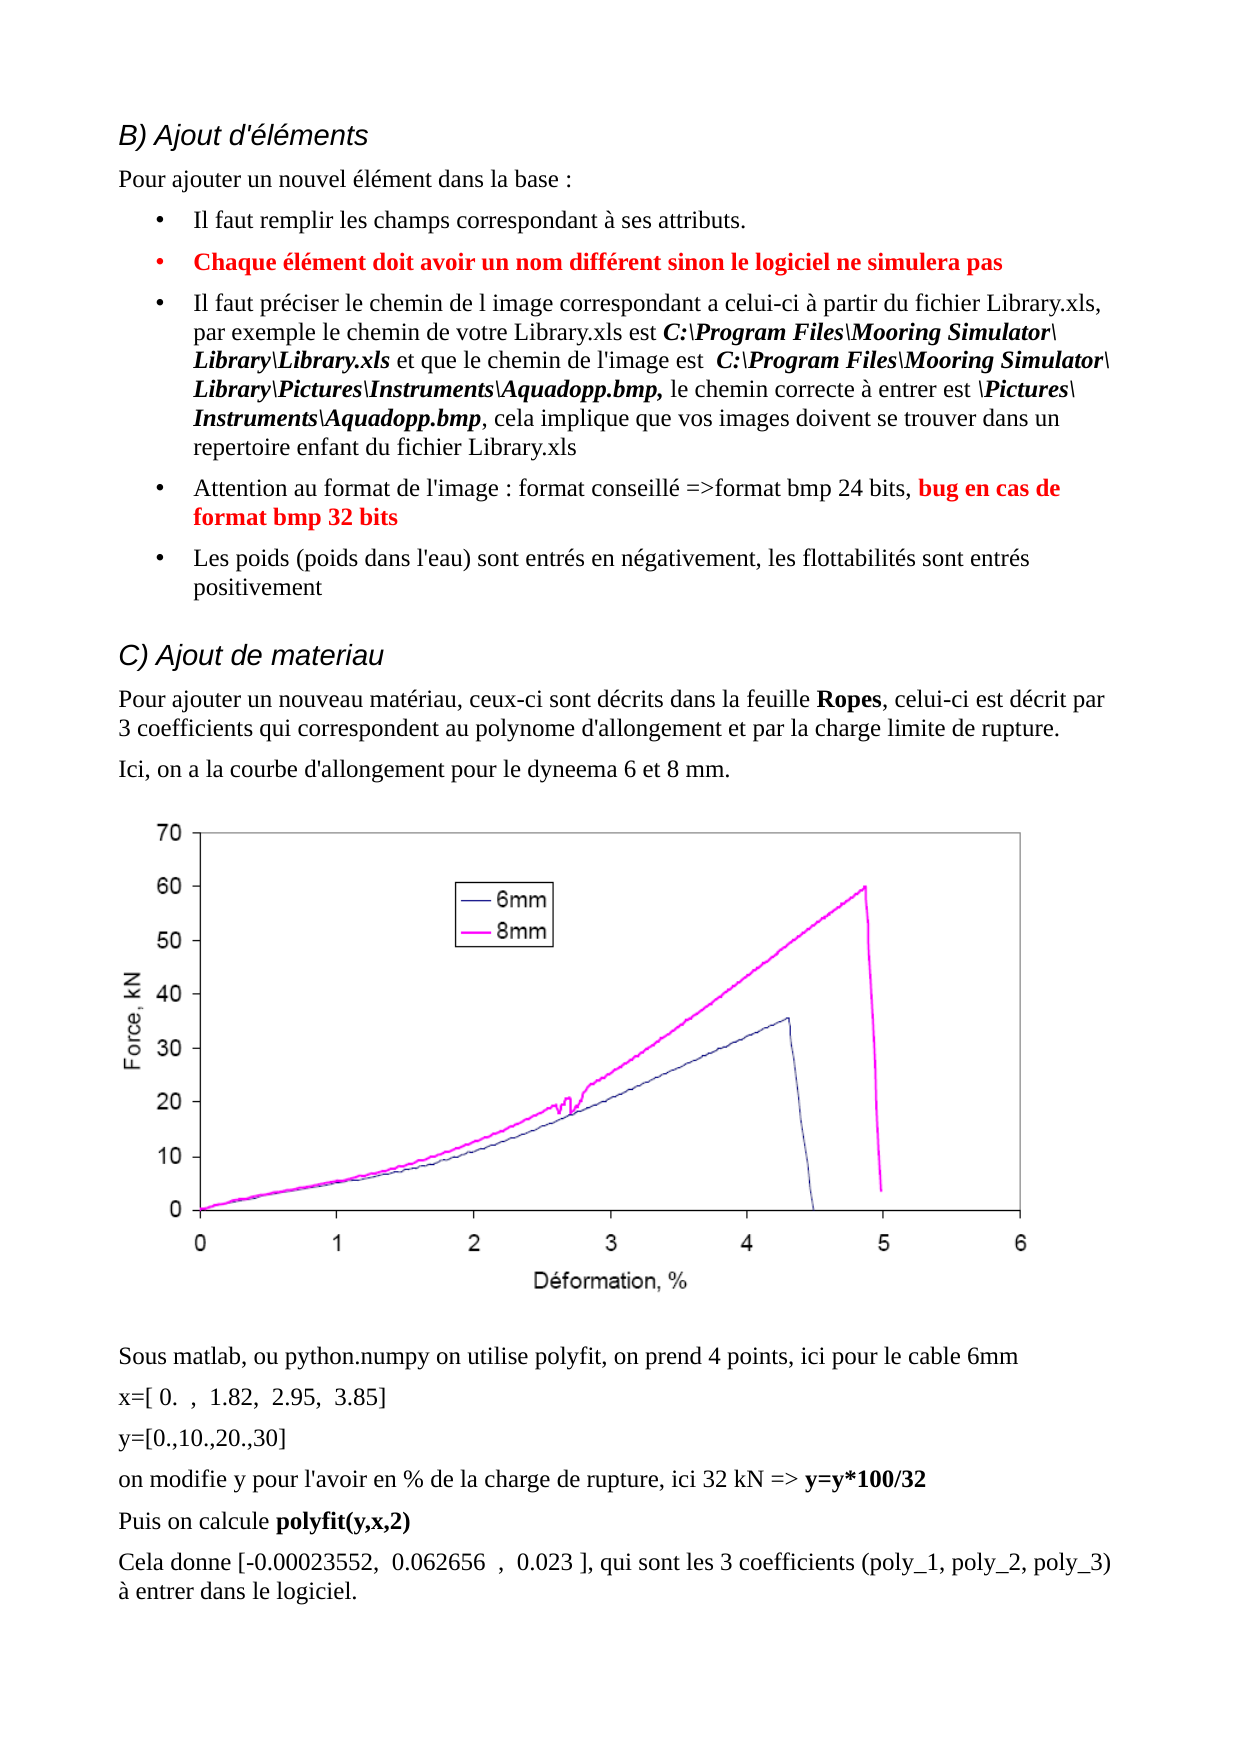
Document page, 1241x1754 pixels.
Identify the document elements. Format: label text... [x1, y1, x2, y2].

text y=[0.,10.,20.,30] [118, 1423, 1122, 1452]
list Les poids (poids dans l'eau) sont entrés en négativement, les flottabilités sont entrés positivement [156, 543, 1122, 600]
list Chaque élément doit avoir un nom différent sinon le logiciel ne simulera pas [156, 247, 1122, 275]
text on modifie y pour l'avoir en % de la charge de rupture, ici 32 kN => y=y*100/32 [118, 1464, 1122, 1493]
list Il faut remplir les champs correspondant à ses attributs. [156, 205, 1122, 234]
list Il faut préciser le chemin de l image correspondant a celui-ci à partir du fichier Library.xls, par exemple le chemin de votre Library.xls est C:\Program Files\Mooring Simulator\Library\Library.xls et que le chemin de l'image est C:\Program Files\Mooring Simulator\Library\Pictures\Instruments\Aquadopp.bmp, le chemin correcte à entrer est \Pictures\Instruments\Aquadopp.bmp, cela implique que vos images doivent se trouver dans un repertoire enfant du fichier Library.xls [156, 288, 1122, 460]
text Cela donne [-0.00023552, 0.062656 , 0.023 ], qui sont les 3 coefficients (poly_1, poly_2, poly_3) à entrer dans le logiciel. [118, 1547, 1122, 1604]
text Sous matlab, ou python.numpy on utilise polyfit, on prend 4 points, ici pour le cable 6mm [118, 1341, 1122, 1369]
text Ici, on a la courbe d'allongement pour le dyneema 6 et 8 mm. [118, 754, 1122, 783]
subtitle C) Ajout de materiau [118, 638, 1122, 671]
text Puis on calcule polyfit(y,x,2) [118, 1506, 1122, 1534]
list Attention au format de l'image : format conseillé =>format bmp 24 bits, bug en cas de format bmp 32 bits [156, 473, 1122, 530]
subtitle B) Ajout d'éléments [118, 118, 1122, 152]
text x=[ 0. , 1.82, 2.95, 3.85] [118, 1382, 1122, 1411]
text Pour ajouter un nouveau matériau, ceux-ci sont décrits dans la feuille Ropes, celui-ci est décrit par 3 coefficients qui correspondent au polynome d'allongement et par la charge limite de rupture. [118, 684, 1122, 741]
text Pour ajouter un nouvel élément dans la base : [118, 164, 1122, 193]
